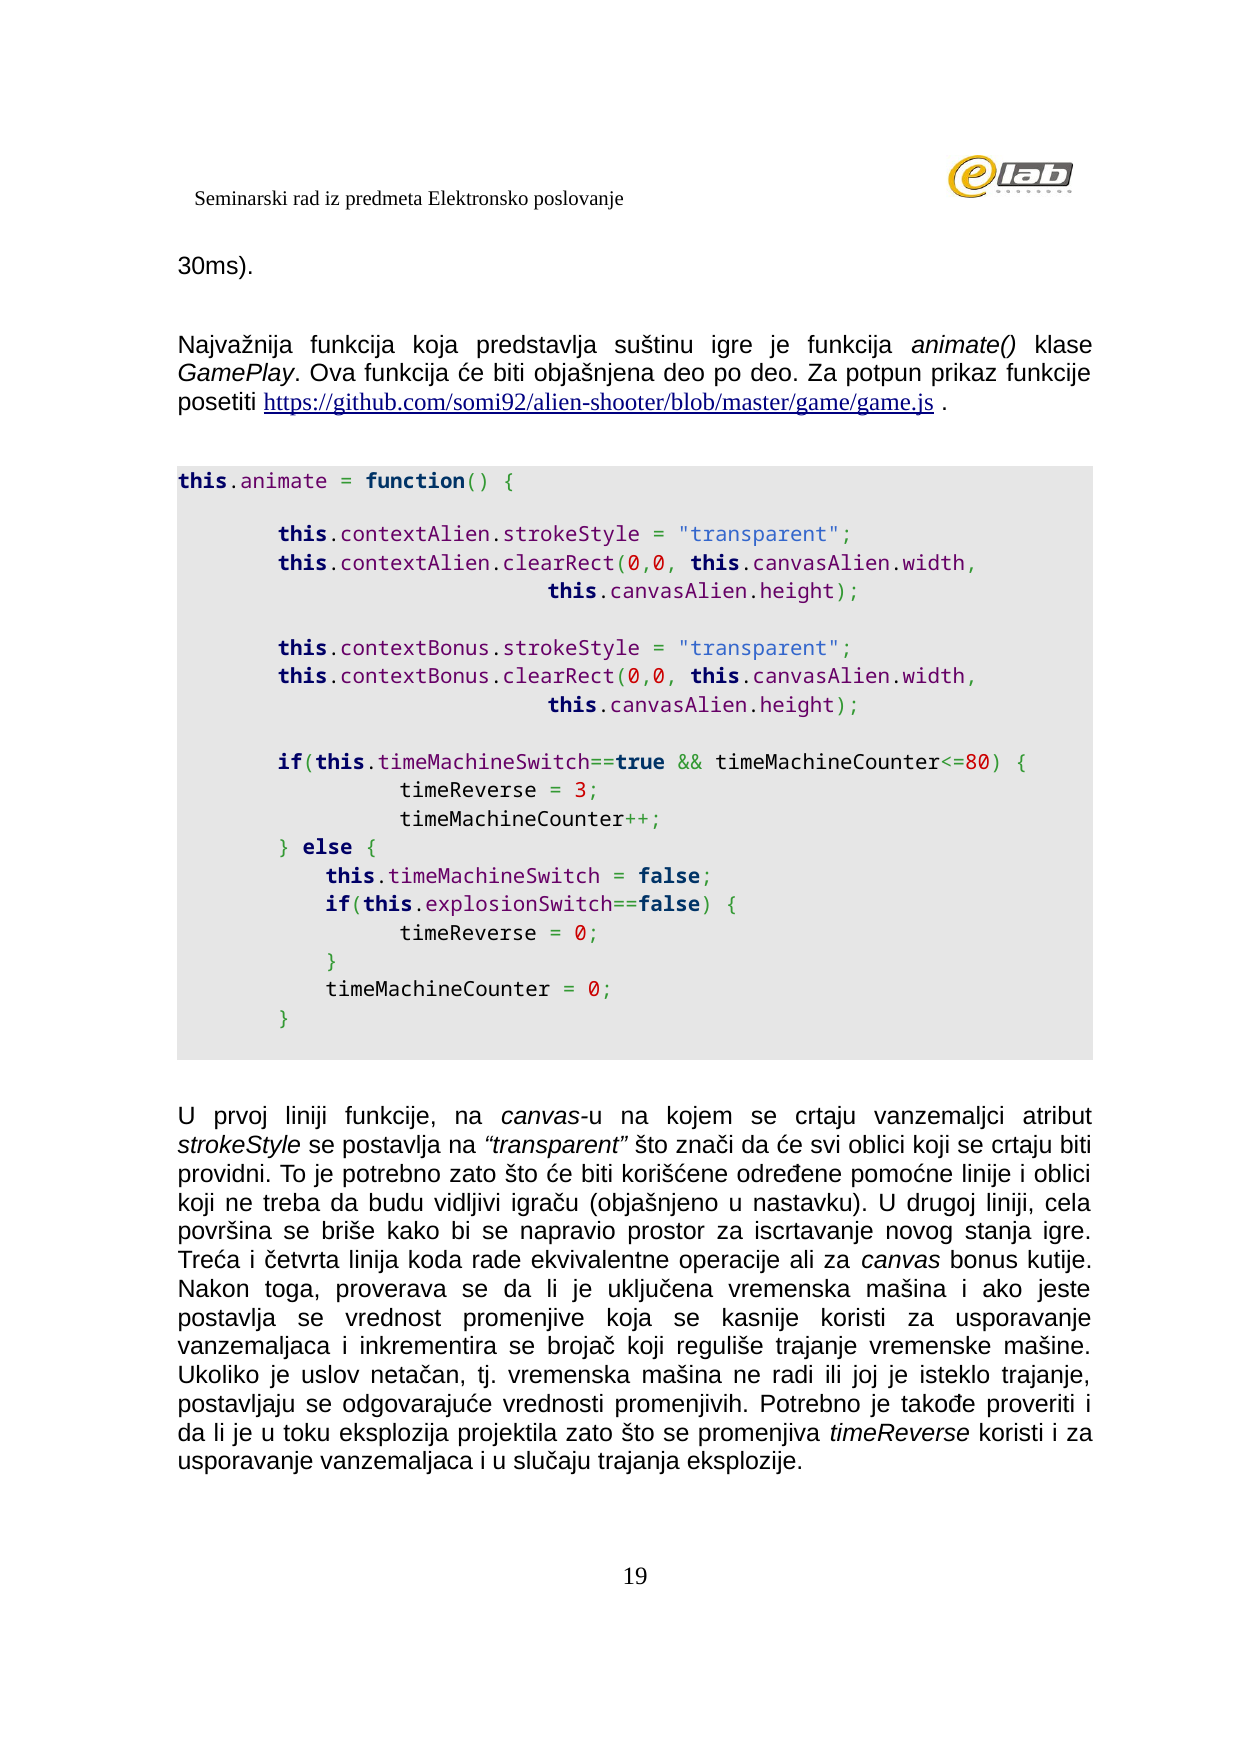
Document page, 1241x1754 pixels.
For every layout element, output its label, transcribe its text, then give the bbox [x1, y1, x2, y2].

text if(this.timeMachineSwitch==true && timeMachineCounter<=80) { [177, 747, 1093, 775]
text this.contextBonus.clearRect(0,0, this.canvasAlien.width, this.canvasAlien.height); [177, 662, 1093, 718]
text this.timeMachineSwitch = false; [177, 861, 1093, 889]
text } else { [177, 832, 1093, 861]
text } [177, 946, 1093, 974]
text this.contextAlien.strokeStyle = "transparent"; [177, 519, 1093, 548]
text this.contextBonus.strokeStyle = "transparent"; [177, 633, 1093, 662]
text this.animate = function() { [177, 466, 1093, 494]
text timeReverse = 0; [177, 918, 1093, 946]
text if(this.explosionSwitch==false) { [177, 889, 1093, 918]
text } [177, 1003, 1093, 1031]
text this.contextAlien.clearRect(0,0, this.canvasAlien.width, this.canvasAlien.height); [177, 548, 1093, 605]
text timeMachineCounter = 0; [177, 974, 1093, 1003]
text U prvoj liniji funkcije, na canvas-u na kojem se crtaju vanzemaljci atribut strokeStyle se postavlja na “transparent” što znači da će svi oblici koji se crtaju biti providni. To je potrebno zato što će biti korišćene određene pomoćne linije i oblici koji ne treba da budu vidljivi igraču (objašnjeno u nastavku). U drugoj liniji, cela površina se briše kako bi se napravio prostor za iscrtavanje novog stanja igre. Treća i četvrta linija koda rade ekvivalentne operacije ali za canvas bonus kutije. Nakon toga, proverava se da li je uključena vremenska mašina i ako jeste postavlja se vrednost promenjive koja se kasnije koristi za usporavanje vanzemaljaca i inkrementira se brojač koji reguliše trajanje vremenske mašine. Ukoliko je uslov netačan, tj. vremenska mašina ne radi ili joj je isteklo trajanje, postavljaju se odgovarajuće vrednosti promenjivih. Potrebno je takođe proveriti i da li je u toku eksplozija projektila zato što se promenjiva timeReverse koristi i za usporavanje vanzemaljaca i u slučaju trajanja eksplozije. [177, 1101, 1093, 1475]
picture [946, 155, 1074, 198]
text timeReverse = 3; [177, 775, 1093, 804]
text 30ms). [177, 251, 1093, 280]
text Najvažnija funkcija koja predstavlja suštinu igre je funkcija animate() klase GamePlay. Ova funkcija će biti objašnjena deo po deo. Za potpun prikaz funkcije posetiti https://github.com/somi92/alien-shooter/blob/master/game/game.js . [177, 330, 1093, 416]
text timeMachineCounter++; [177, 804, 1093, 832]
